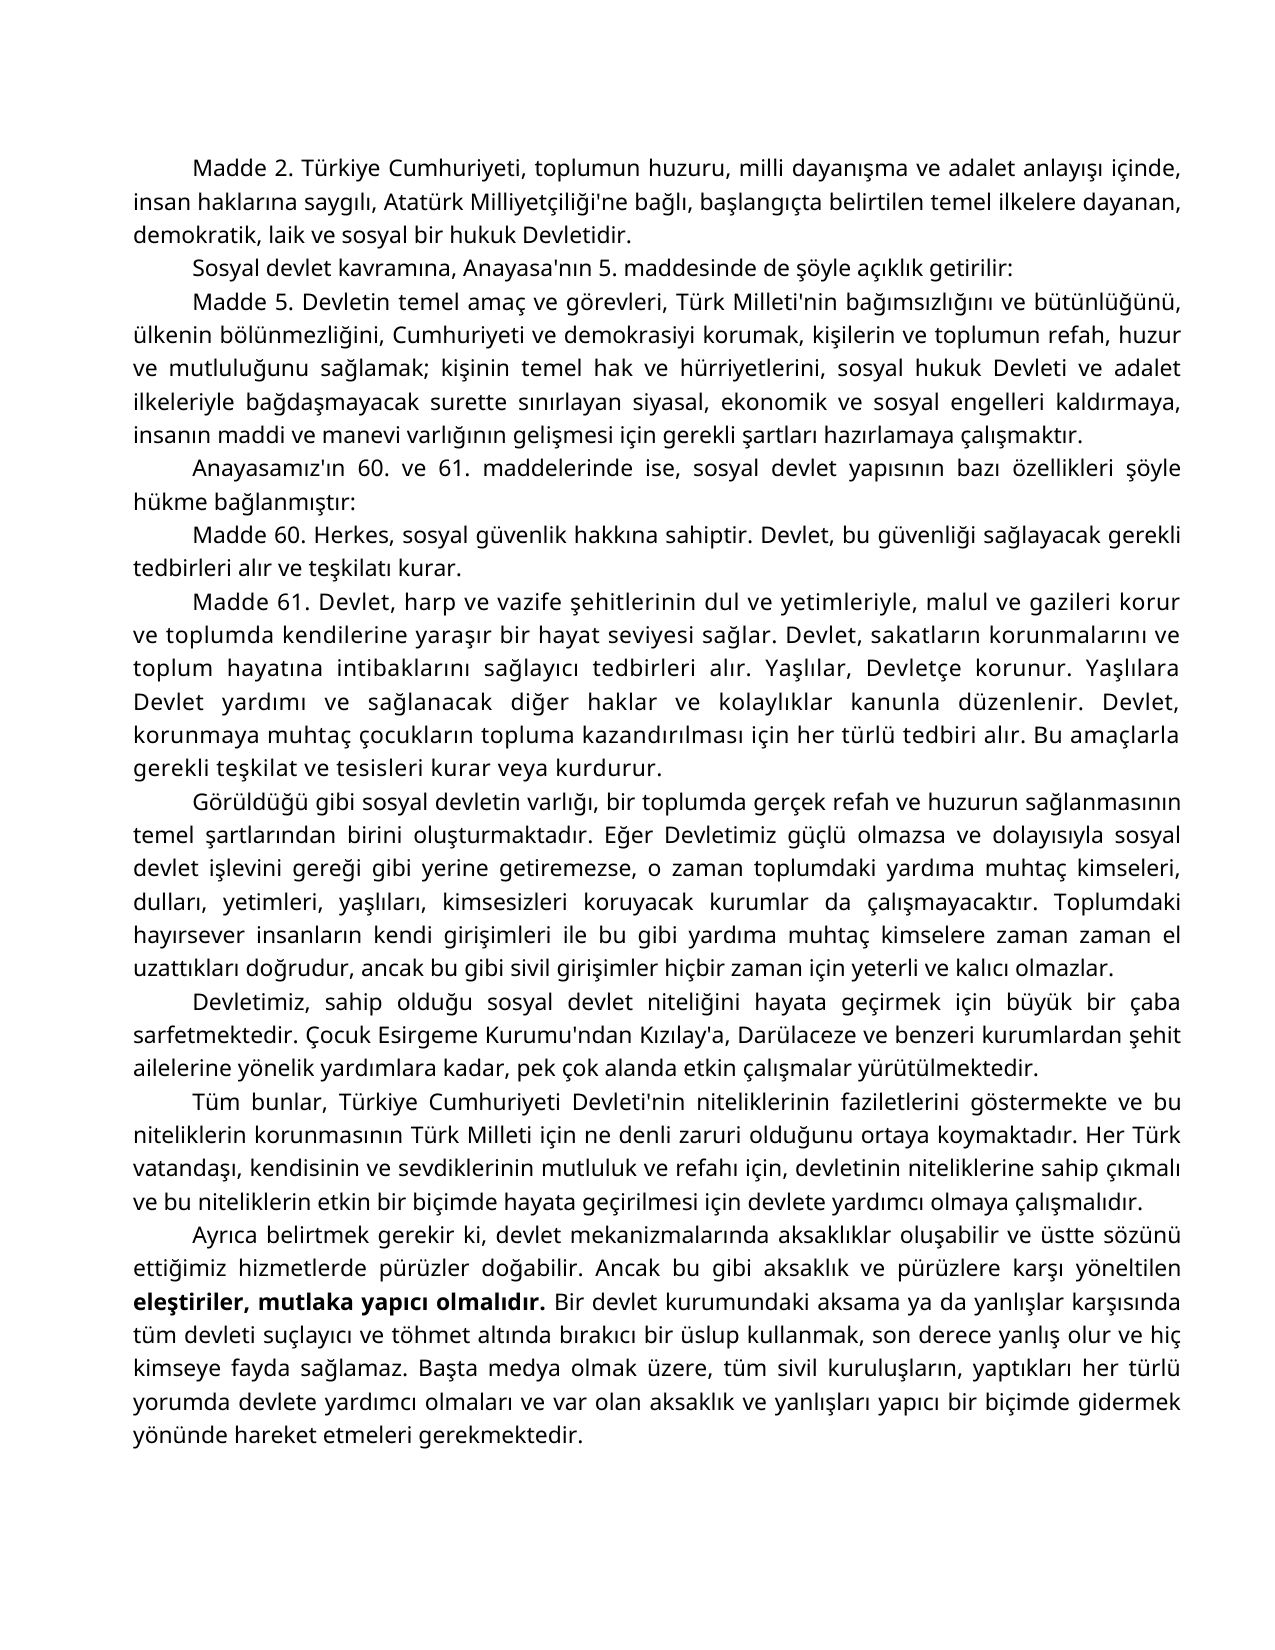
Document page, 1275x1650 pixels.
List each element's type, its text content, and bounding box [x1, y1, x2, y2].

text Sosyal devlet kavramına, Anayasa'nın 5. maddesinde de şöyle açıklık getirilir: [133, 250, 1182, 283]
text Tüm bunlar, Türkiye Cumhuriyeti Devleti'nin niteliklerinin faziletlerini göstermekte ve bu niteliklerin korunmasının Türk Milleti için ne denli zaruri olduğunu ortaya koymaktadır. Her Türk vatandaşı, kendisinin ve sevdiklerinin mutluluk ve refahı için, devletinin niteliklerine sahip çıkmalı ve bu niteliklerin etkin bir biçimde hayata geçirilmesi için devlete yardımcı olmaya çalışmalıdır. [133, 1083, 1182, 1217]
text Anayasamız'ın 60. ve 61. maddelerinde ise, sosyal devlet yapısının bazı özellikleri şöyle hükme bağlanmıştır: [133, 450, 1182, 517]
text Görüldüğü gibi sosyal devletin varlığı, bir toplumda gerçek refah ve huzurun sağlanmasının temel şartlarından birini oluşturmaktadır. Eğer Devletimiz güçlü olmazsa ve dolayısıyla sosyal devlet işlevini gereği gibi yerine getiremezse, o zaman toplumdaki yardıma muhtaç kimseleri, dulları, yetimleri, yaşlıları, kimsesizleri koruyacak kurumlar da çalışmayacaktır. Toplumdaki hayırsever insanların kendi girişimleri ile bu gibi yardıma muhtaç kimselere zaman zaman el uzattıkları doğrudur, ancak bu gibi sivil girişimler hiçbir zaman için yeterli ve kalıcı olmazlar. [133, 783, 1182, 983]
text Ayrıca belirtmek gerekir ki, devlet mekanizmalarında aksaklıklar oluşabilir ve üstte sözünü ettiğimiz hizmetlerde pürüzler doğabilir. Ancak bu gibi aksaklık ve pürüzlere karşı yöneltilen eleştiriler, mutlaka yapıcı olmalıdır. Bir devlet kurumundaki aksama ya da yanlışlar karşısında tüm devleti suçlayıcı ve töhmet altında bırakıcı bir üslup kullanmak, son derece yanlış olur ve hiç kimseye fayda sağlamaz. Başta medya olmak üzere, tüm sivil kuruluşların, yaptıkları her türlü yorumda devlete yardımcı olmaları ve var olan aksaklık ve yanlışları yapıcı bir biçimde gidermek yönünde hareket etmeleri gerekmektedir. [133, 1217, 1182, 1450]
text Madde 5. Devletin temel amaç ve görevleri, Türk Milleti'nin bağımsızlığını ve bütünlüğünü, ülkenin bölünmezliğini, Cumhuriyeti ve demokrasiyi korumak, kişilerin ve toplumun refah, huzur ve mutluluğunu sağlamak; kişinin temel hak ve hürriyetlerini, sosyal hukuk Devleti ve adalet ilkeleriyle bağdaşmayacak surette sınırlayan siyasal, ekonomik ve sosyal engelleri kaldırmaya, insanın maddi ve manevi varlığının gelişmesi için gerekli şartları hazırlamaya çalışmaktır. [133, 283, 1182, 450]
text Madde 60. Herkes, sosyal güvenlik hakkına sahiptir. Devlet, bu güvenliği sağlayacak gerekli tedbirleri alır ve teşkilatı kurar. [133, 517, 1182, 583]
text Madde 61. Devlet, harp ve vazife şehitlerinin dul ve yetimleriyle, malul ve gazileri korur ve toplumda kendilerine yaraşır bir hayat seviyesi sağlar. Devlet, sakatların korunmalarını ve toplum hayatına intibaklarını sağlayıcı tedbirleri alır. Yaşlılar, Devletçe korunur. Yaşlılara Devlet yardımı ve sağlanacak diğer haklar ve kolaylıklar kanunla düzenlenir. Devlet, korunmaya muhtaç çocukların topluma kazandırılması için her türlü tedbiri alır. Bu amaçlarla gerekli teşkilat ve tesisleri kurar veya kurdurur. [133, 583, 1182, 783]
text Devletimiz, sahip olduğu sosyal devlet niteliğini hayata geçirmek için büyük bir çaba sarfetmektedir. Çocuk Esirgeme Kurumu'ndan Kızılay'a, Darülaceze ve benzeri kurumlardan şehit ailelerine yönelik yardımlara kadar, pek çok alanda etkin çalışmalar yürütülmektedir. [133, 983, 1182, 1083]
text Madde 2. Türkiye Cumhuriyeti, toplumun huzuru, milli dayanışma ve adalet anlayışı içinde, insan haklarına saygılı, Atatürk Milliyetçiliği'ne bağlı, başlangıçta belirtilen temel ilkelere dayanan, demokratik, laik ve sosyal bir hukuk Devletidir. [133, 150, 1182, 250]
